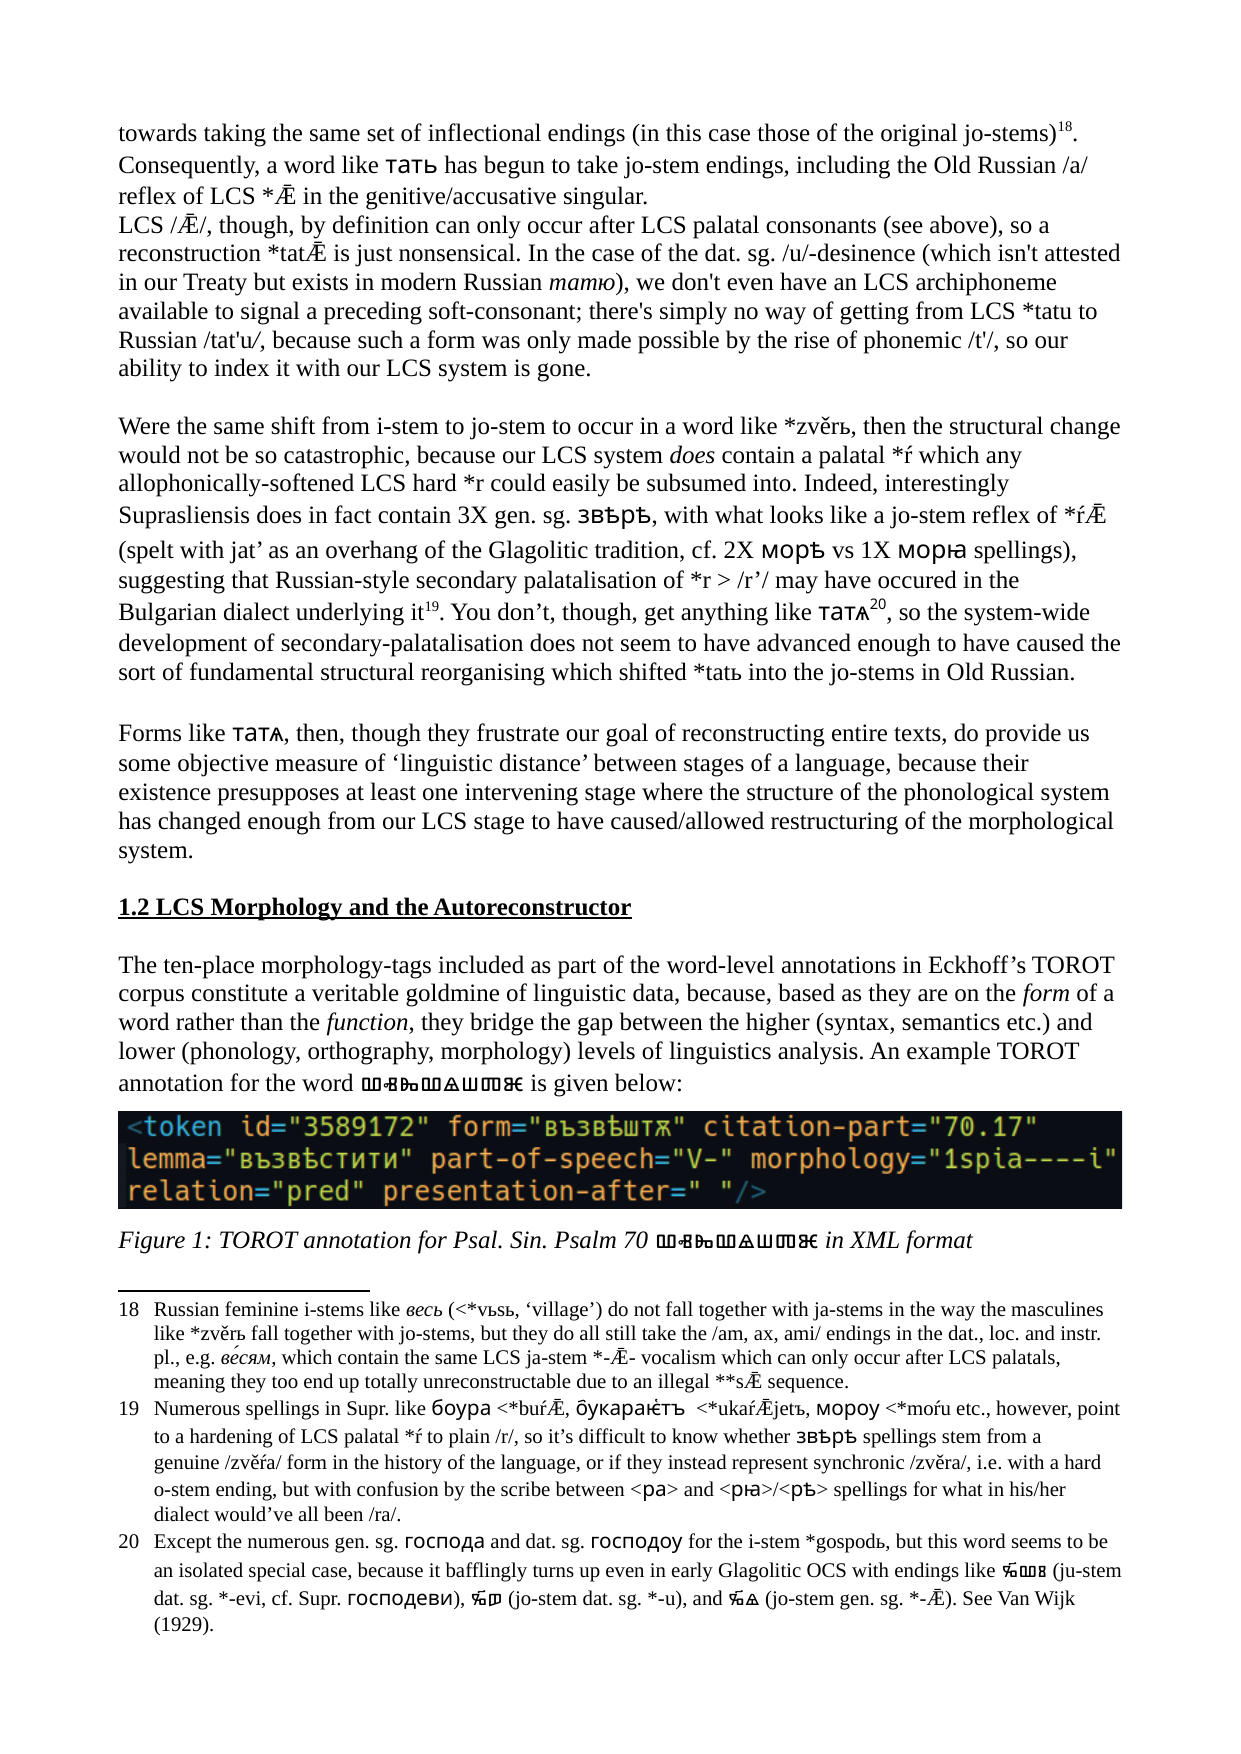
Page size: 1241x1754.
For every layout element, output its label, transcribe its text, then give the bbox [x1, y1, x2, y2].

picture [118, 1111, 1123, 1209]
text Forms like татѧ, then, though they frustrate our goal of reconstructing entire texts, do provide us some objective measure of ‘linguistic distance’ between stages of a language, because their existence presupposes at least one intervening stage where the structure of the phonological system has changed enough from our LCS stage to have caused/allowed restructuring of the morphological system. [118, 714, 1122, 863]
text Numerous spellings in Supr. like боура <*buŕǢ, о҄укараѥ҅тъ <*ukaŕǢjetъ, мороу <*moŕu etc., however, point to a hardening of LCS palatal *ŕ to plain /r/, so it’s difficult to know whether звѣрѣ spellings stem from a genuine /zvěŕa/ form in the history of the language, or if they instead represent synchronic /zvěra/, i.e. with a hard o-stem ending, but with confusion by the scribe between <ра> and <рꙗ>/<рѣ> spellings for what in his/her dialect would’ve all been /ra/. [118, 1393, 1122, 1526]
text towards taking the same set of inflectional endings (in this case those of the original jo-stems). Consequently, a word like тать has begun to take jo-stem endings, including the Old Russian /a/ reflex of LCS *Ǣ in the genitive/accusative singular. [118, 118, 1122, 210]
text LCS /Ǣ/, though, by definition can only occur after LCS palatal consonants (see above), so a reconstruction *tatǢ is just nonsensical. In the case of the dat. sg. /u/-desinence (which isn't attested in our Treaty but exists in modern Russian татю), we don't even have an LCS archiphoneme available to signal a preceding soft-consonant; there's simply no way of getting from LCS *tatu to Russian /tat'u/, because such a form was only made possible by the rise of phonemic /t'/, so our ability to index it with our LCS system is gone. [118, 210, 1122, 382]
text Figure 1: TOROT annotation for Psal. Sin. Psalm 70 ⰲⱏⰸⰲⱑⱎⱅⱘ in XML format [118, 1209, 1122, 1256]
text Russian feminine i-stems like весь (<*vьsь, ‘village’) do not fall together with ja-stems in the way the masculines like *zvěrь fall together with jo-stems, but they do all still take the /am, ax, ami/ endings in the dat., loc. and instr. pl., e.g. ве́сям, which contain the same LCS ja-stem *‑Ǣ‑ vocalism which can only occur after LCS palatals, meaning they too end up totally unreconstructable due to an illegal **sǢ sequence. [118, 1297, 1122, 1393]
text 1.2 LCS Morphology and the Autoreconstructor [118, 892, 1122, 921]
text Except the numerous gen. sg. господа and dat. sg. господоу for the i-stem *gospodь, but this word seems to be an isolated special case, because it bafflingly turns up even in early Glagolitic OCS with endings like ⰳ҃ⰲⰻ (ju-stem dat. sg. *-evi, cf. Supr. господеви), ⰳ҃ⱓ (jo-stem dat. sg. *‑u), and ⰳ҃ⱑ (jo-stem gen. sg. *‑Ǣ). See Van Wijk (1929). [118, 1526, 1122, 1636]
text The ten-place morphology-tags included as part of the word-level annotations in Eckhoff’s TOROT corpus constitute a veritable goldmine of linguistic data, because, based as they are on the form of a word rather than the function, they bridge the gap between the higher (syntax, semantics etc.) and lower (phonology, orthography, morphology) levels of linguistics analysis. An example TOROT annotation for the word ⰲⱏⰸⰲⱑⱎⱅⱘ is given below: [118, 950, 1122, 1099]
text Were the same shift from i-stem to jo-stem to occur in a word like *zvěrь, then the structural change would not be so catastrophic, because our LCS system does contain a palatal *ŕ which any allophonically-softened LCS hard *r could easily be subsumed into. Indeed, interestingly Suprasliensis does in fact contain 3X gen. sg. звѣрѣ, with what looks like a jo-stem reflex of *ŕǢ (spelt with jat’ as an overhang of the Glagolitic tradition, cf. 2X морѣ vs 1X морꙗ spellings), suggesting that Russian-style secondary palatalisation of *r > /r’/ may have occured in the Bulgarian dialect underlying it. You don’t, though, get anything like татѧ, so the system-wide development of secondary-palatalisation does not seem to have advanced enough to have caused the sort of fundamental structural reorganising which shifted *tatь into the jo-stems in Old Russian. [118, 411, 1122, 686]
